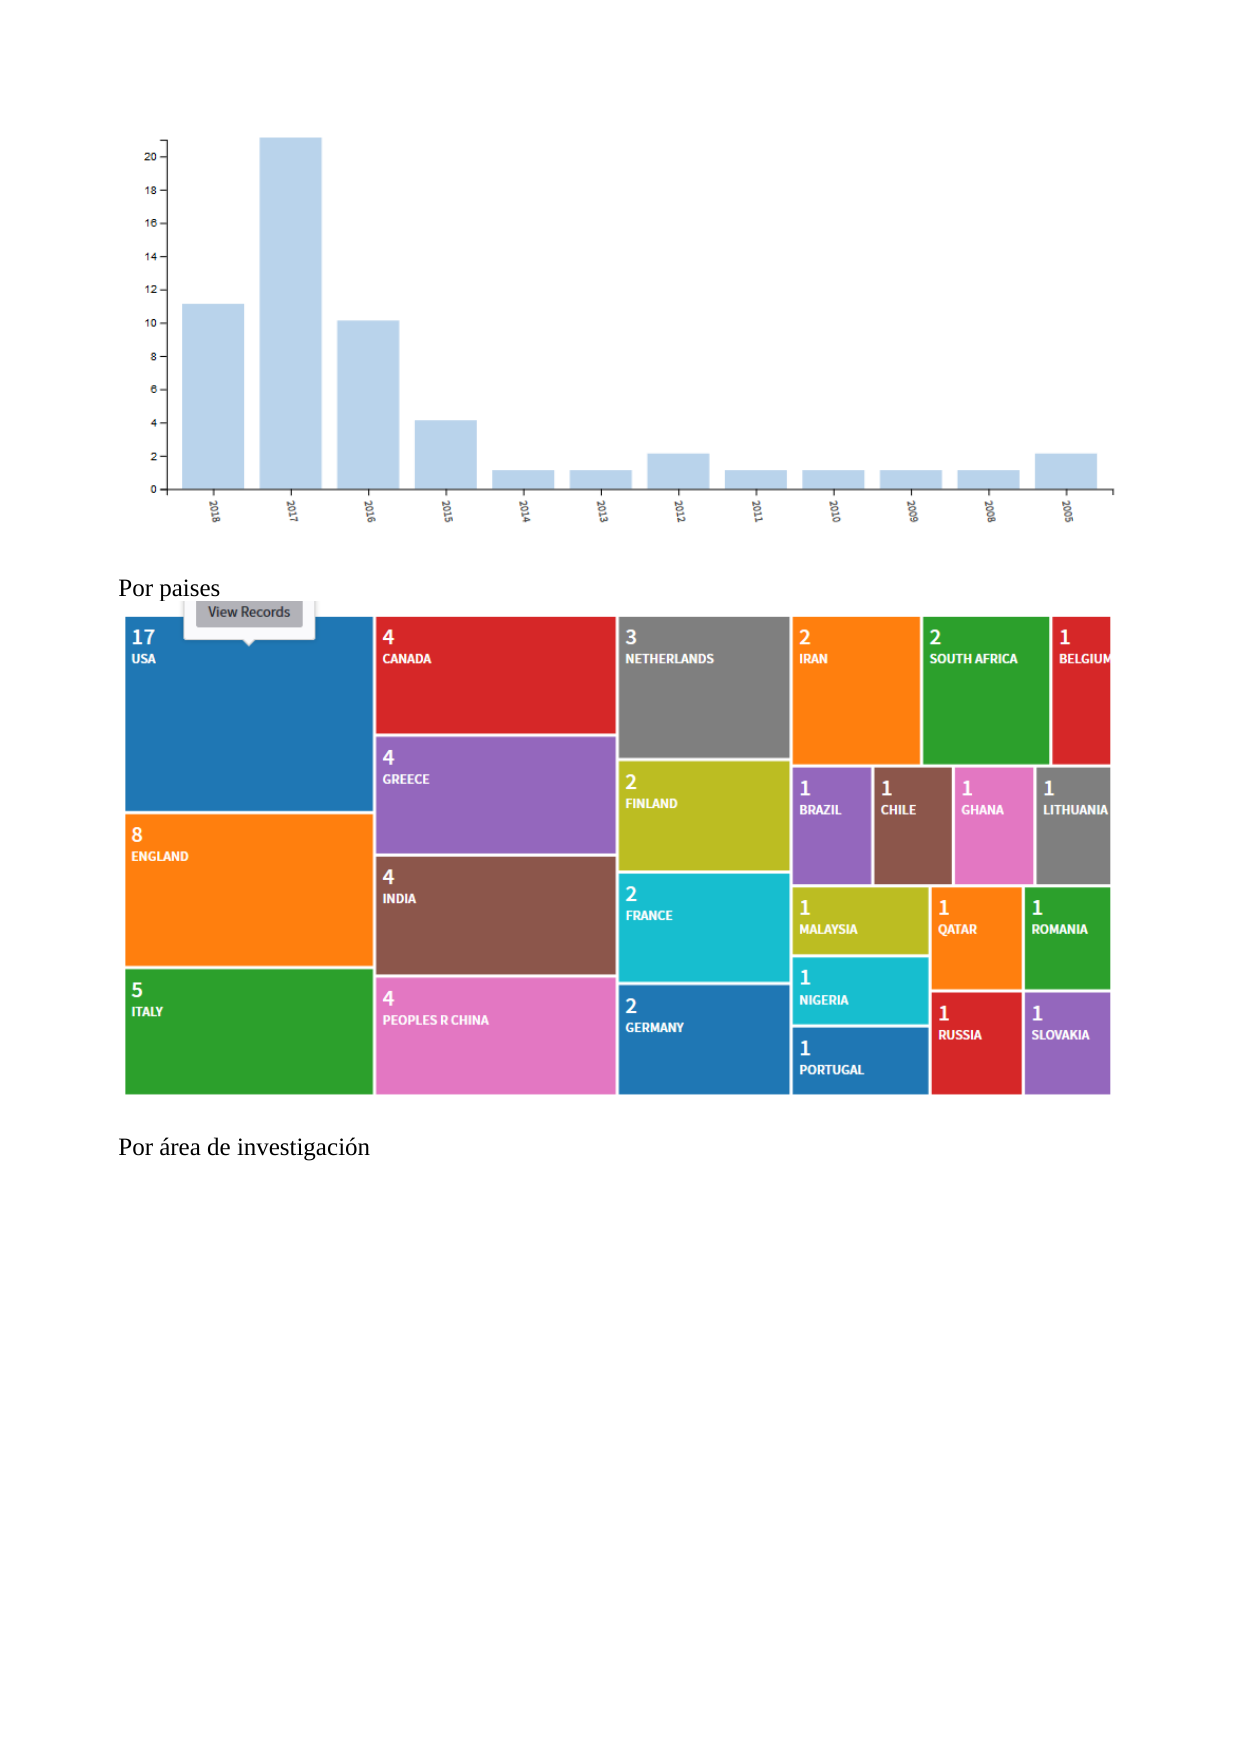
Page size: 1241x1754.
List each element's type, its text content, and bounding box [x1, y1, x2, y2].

text Por paises [118, 573, 1122, 601]
text Por área de investigación [118, 1132, 1122, 1161]
